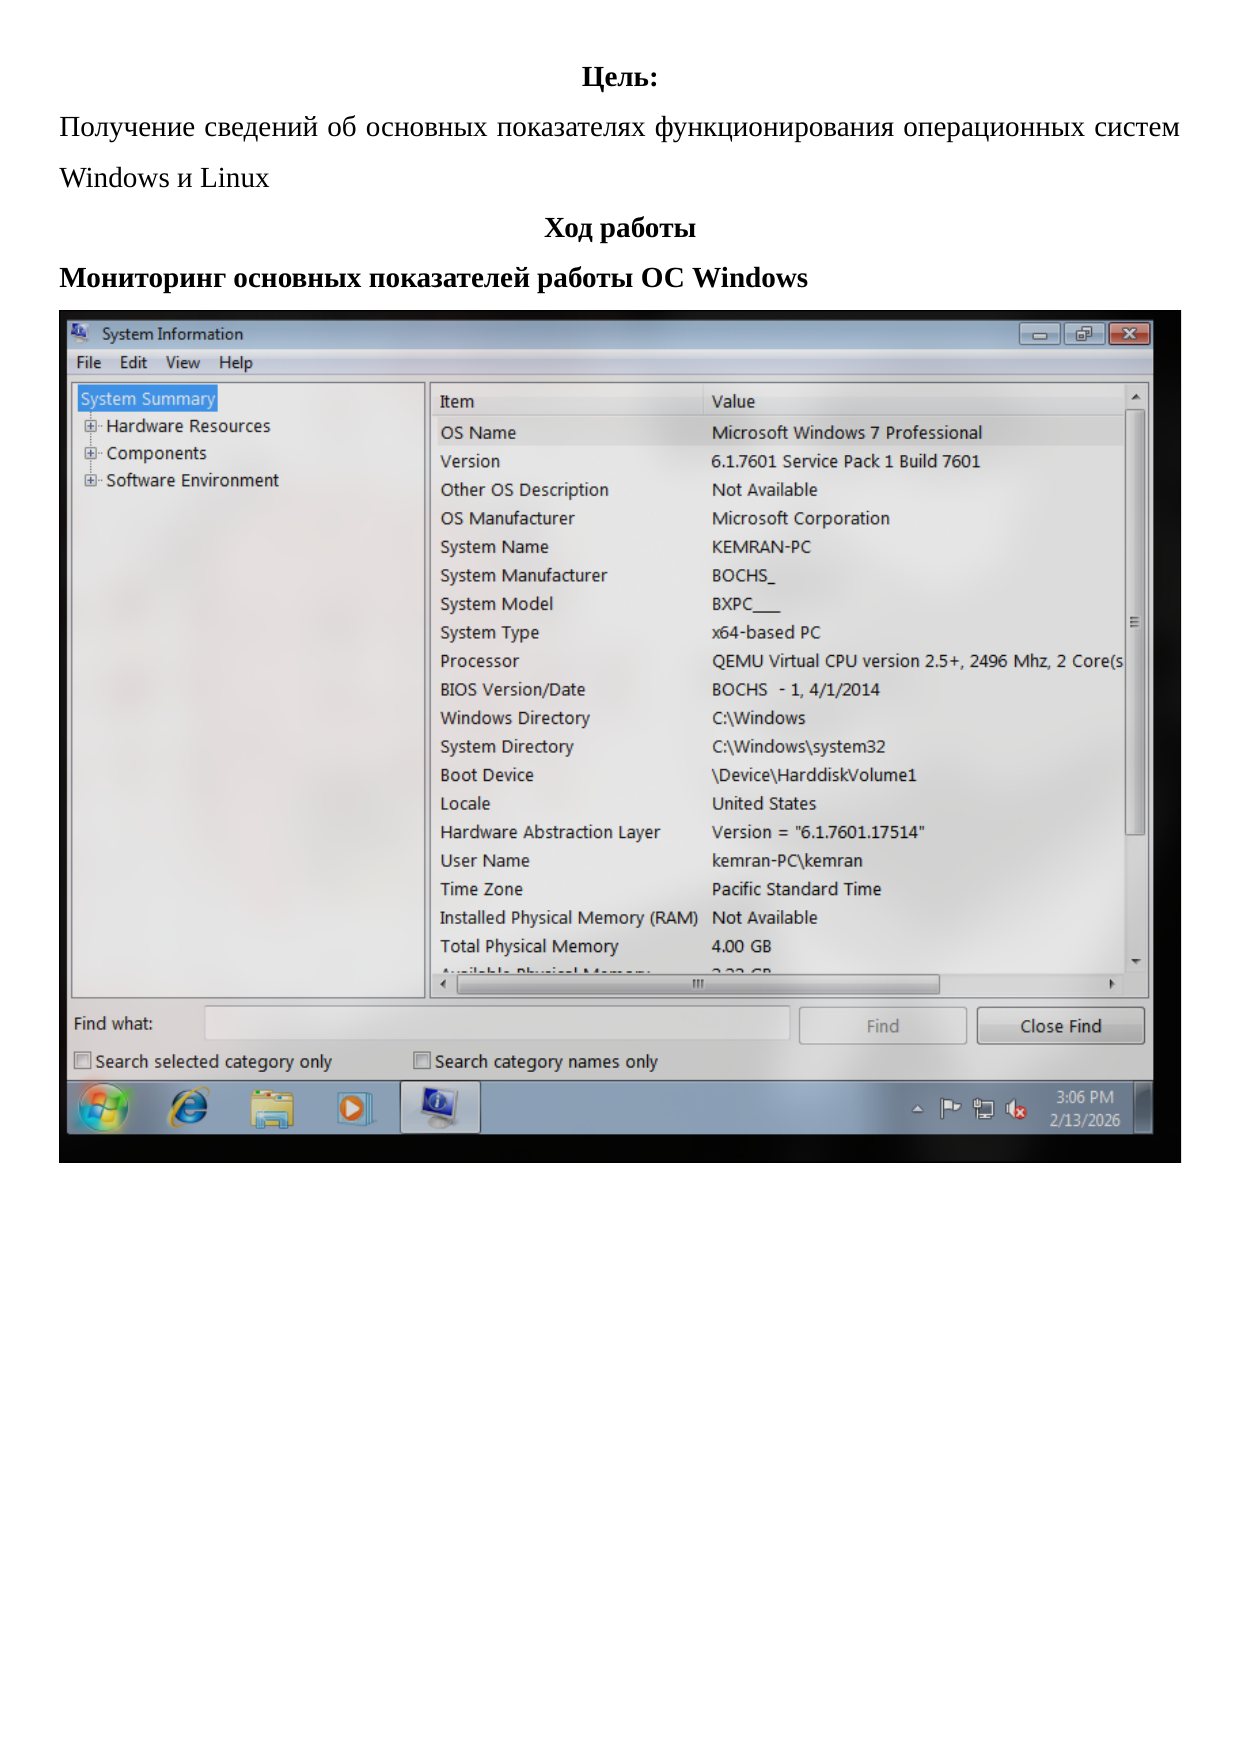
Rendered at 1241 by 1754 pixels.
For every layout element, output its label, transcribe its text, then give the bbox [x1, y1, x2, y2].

text Получение сведений об основных показателях функционирования операционных систем Windows и Linux [59, 109, 1181, 193]
text Ход работы [59, 210, 1181, 243]
picture [59, 310, 1182, 1163]
text Цель: [59, 59, 1181, 93]
text Мониторинг основных показателей работы ОС Windows [59, 260, 1181, 294]
